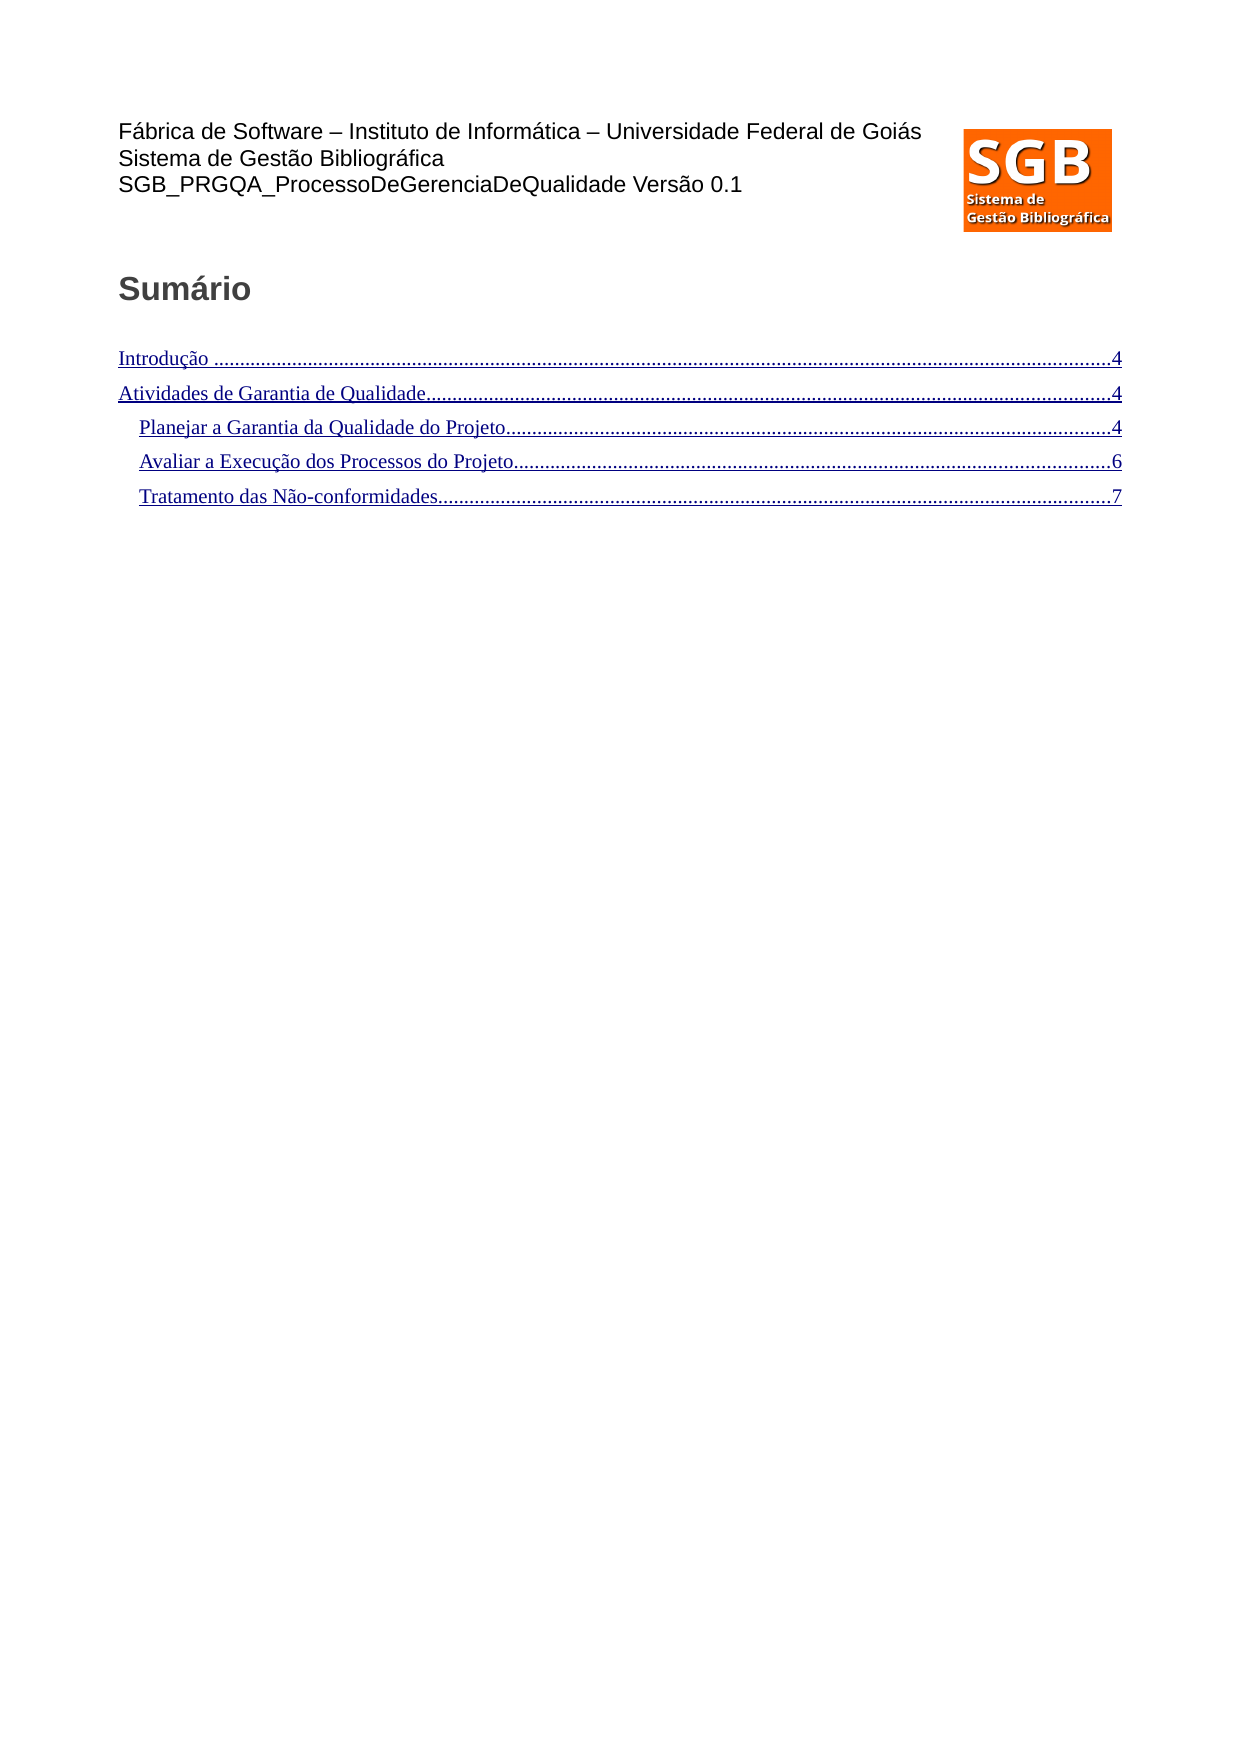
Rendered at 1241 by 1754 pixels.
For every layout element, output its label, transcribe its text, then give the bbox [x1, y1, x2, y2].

text Tratamento das Não-conformidades 7 [139, 484, 1122, 505]
picture [963, 129, 1112, 232]
text Planejar a Garantia da Qualidade do Projeto 4 [139, 415, 1122, 436]
text Atividades de Garantia de Qualidade 4 [118, 381, 1122, 401]
text Introdução 4 [118, 346, 1122, 367]
text Avaliar a Execução dos Processos do Projeto 6 [139, 449, 1122, 470]
subtitle Sumário [118, 269, 1122, 308]
